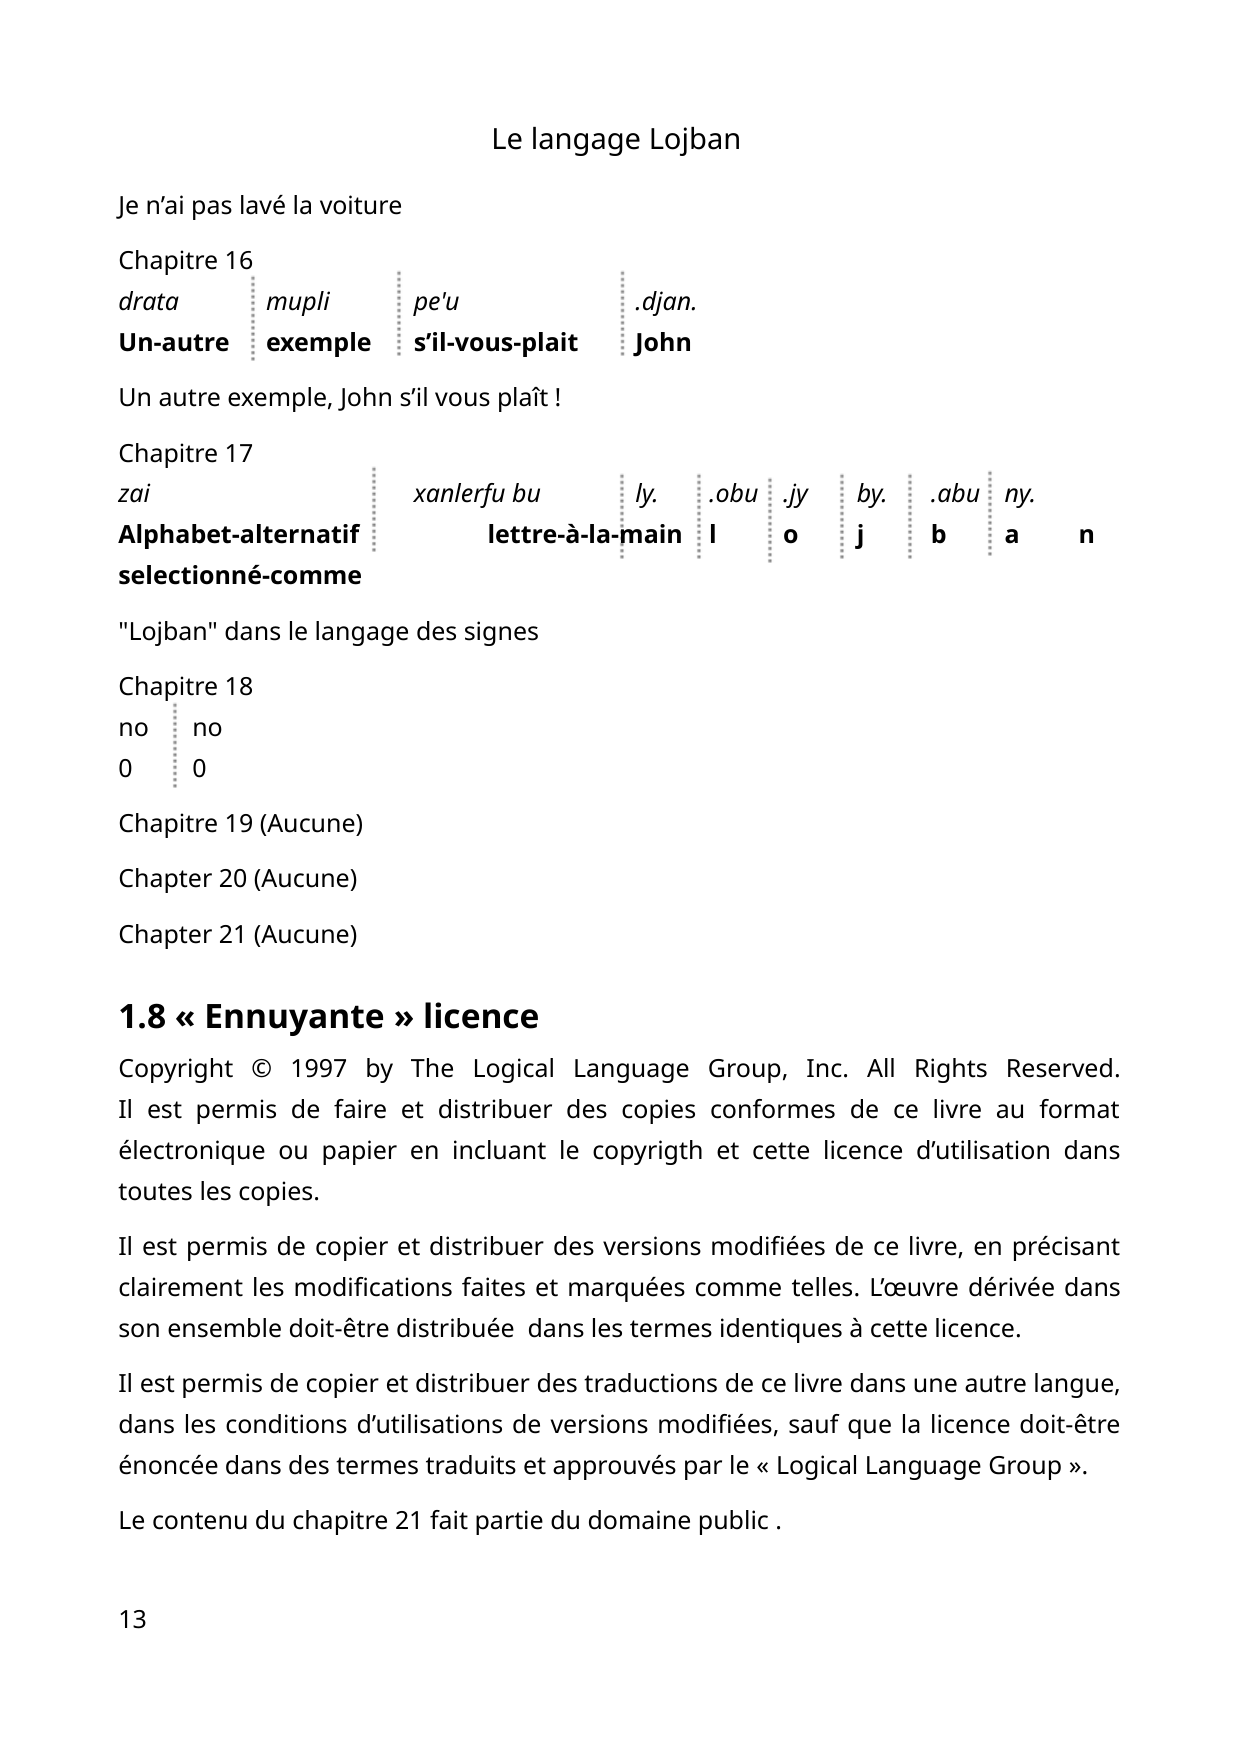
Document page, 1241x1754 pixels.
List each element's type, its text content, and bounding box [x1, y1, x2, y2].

text Chapter 20 (Aucune) [118, 861, 1122, 895]
text Chapitre 16 drata mupli pe'u .djan. Un-autre exemple s’il-vous-plait John [118, 243, 1122, 358]
text Un autre exemple, John s’il vous plaît ! [118, 380, 1122, 414]
text Je n’ai pas lavé la voiture [118, 187, 1122, 221]
text Copyright © 1997 by The Logical Language Group, Inc. All Rights Reserved. Il est permis de faire et distribuer des copies conformes de ce livre au format électronique ou papier en incluant le copyrigth et cette licence d’utilisation dans toutes les copies. [118, 1051, 1122, 1207]
picture [834, 466, 852, 565]
text Le contenu du chapitre 21 fait partie du domaine public . [118, 1503, 1122, 1537]
picture [614, 466, 632, 565]
text Il est permis de copier et distribuer des versions modifiées de ce livre, en précisant clairement les modifications faites et marquées comme telles. L’œuvre dérivée dans son ensemble doit-être distribuée dans les termes identiques à cette licence. [118, 1229, 1122, 1344]
subtitle 1.8 « Ennuyante » licence [118, 993, 1122, 1038]
picture [762, 470, 779, 569]
picture [982, 463, 999, 562]
picture [615, 263, 632, 362]
picture [902, 466, 920, 565]
picture [245, 268, 263, 367]
text Il est permis de copier et distribuer des traductions de ce livre dans une autre langue, dans les conditions d’utilisations de versions modifiées, sauf que la licence doit-être énoncée dans des termes traduits et approuvés par le « Logical Language Group ». [118, 1366, 1122, 1482]
picture [691, 466, 709, 565]
picture [167, 695, 185, 794]
picture [366, 459, 383, 558]
text Chapter 21 (Aucune) [118, 916, 1122, 951]
text Chapitre 18 no no 0 0 [118, 668, 1122, 784]
picture [391, 263, 409, 362]
text "Lojban" dans le langage des signes [118, 613, 1122, 647]
text Chapitre 19 (Aucune) [118, 806, 1122, 840]
text Chapitre 17 zai xanlerfu bu ly. .obu .jy by. .abu ny. Alphabet-alternatif lettre-à-la-main l o j b a n selectionné-comme [118, 435, 1122, 592]
